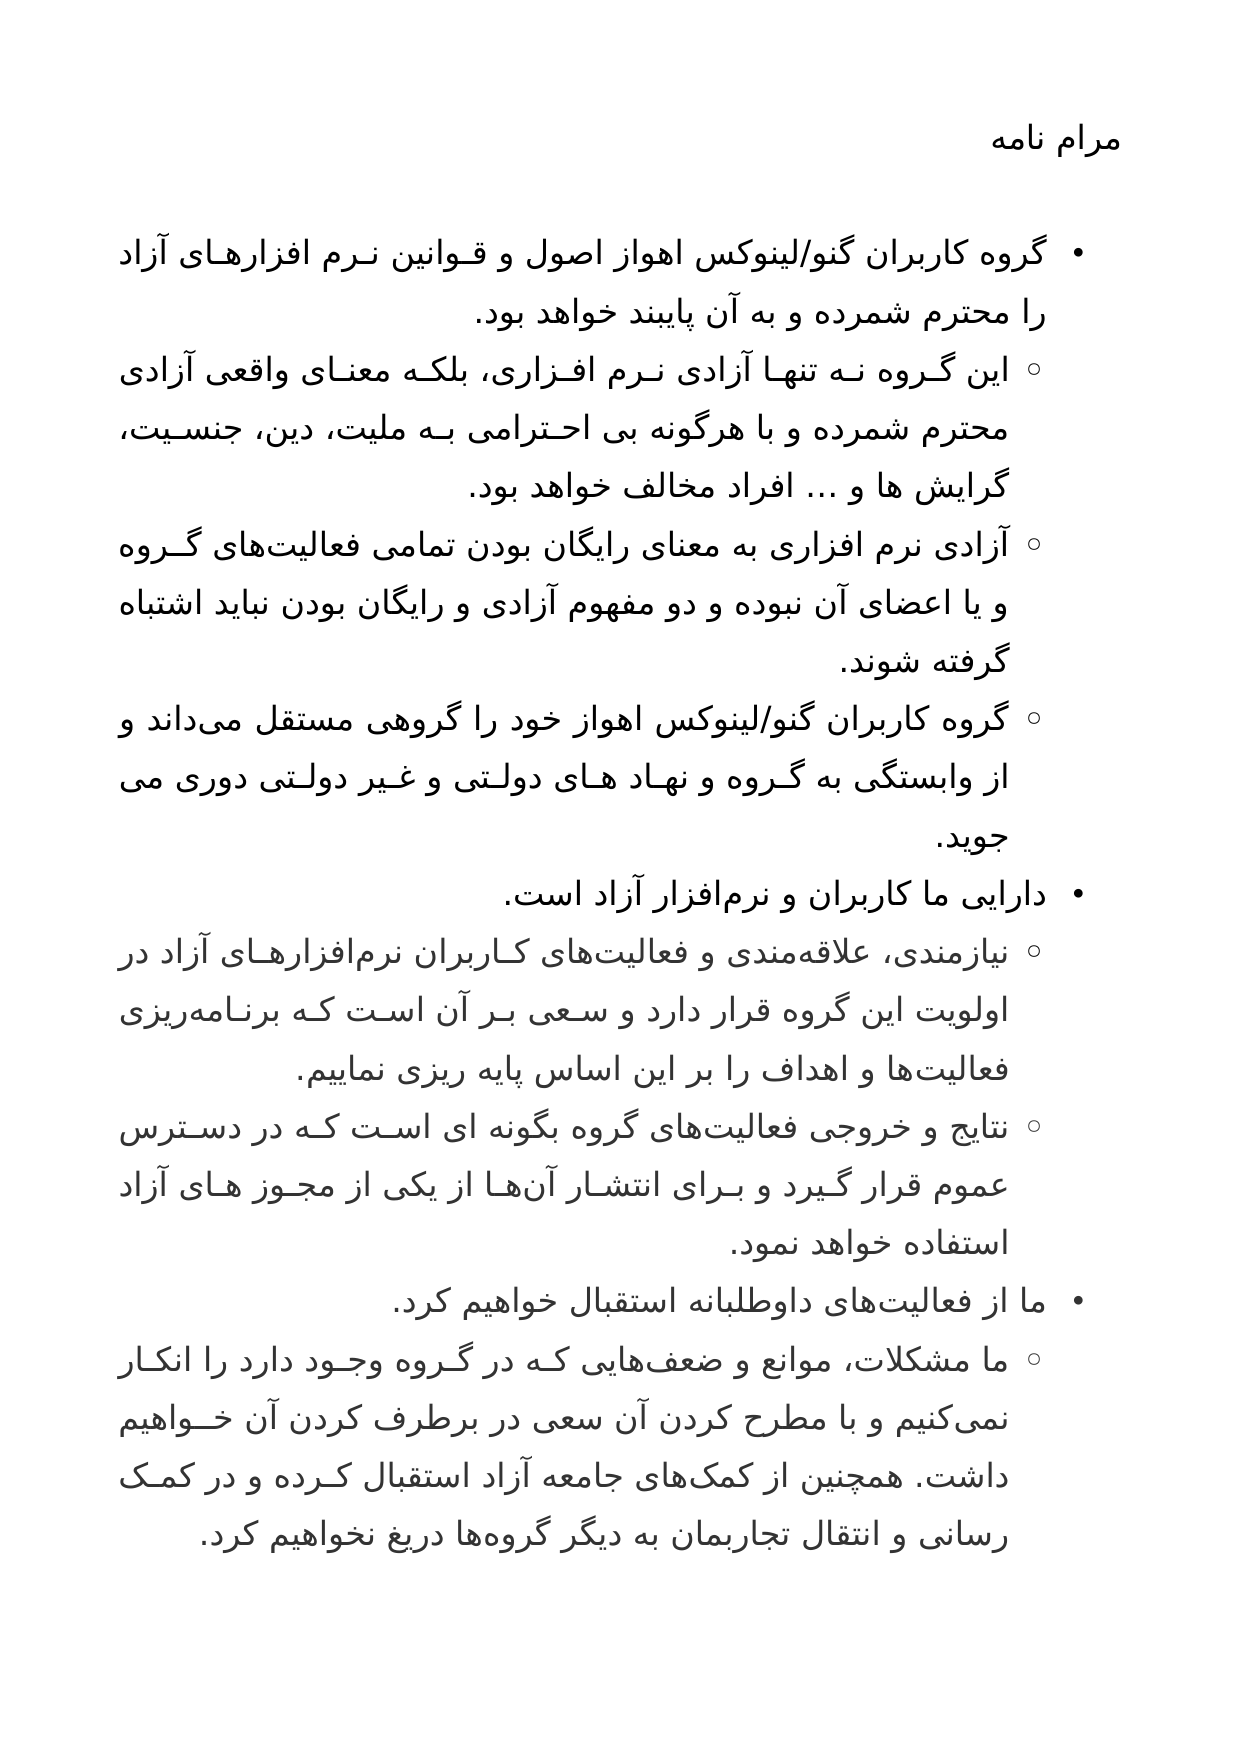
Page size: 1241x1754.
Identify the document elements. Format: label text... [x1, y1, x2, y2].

list دارایی ما کاربران و نرم‌افزار آزاد است. [118, 874, 1084, 913]
list این گروه نه تنها آزادی‌ نرم افزاری، بلکه معنای واقعی آزادی محترم شمرده و با هرگونه بی احترامی به ملیت، دین، جنسیت، گرایش ها و … افراد مخالف خواهد بود. [118, 350, 1047, 506]
list آزادی نرم افزاری به معنای رایگان بودن تمامی فعالیت‌های گروه و یا اعضای آن نبوده و دو مفهوم آزادی و رایگان بودن نباید اشتباه گرفته شوند. [118, 525, 1047, 680]
list ما مشکلات، موانع و ضعف‌هایی که در گروه وجود دارد را انکار نمی‌کنیم و با مطرح کردن آن سعی در برطرف کردن آن خواهیم داشت. همچنین از کمک‌های جامعه آزاد استقبال کرده و در کمک رسانی و انتقال تجاربمان به دیگر گروه‌ها دریغ نخواهیم کرد. [118, 1340, 1047, 1554]
list گروه کاربران گنو/لینوکس اهواز خود را گروهی مستقل می‌داند و از وابستگی به گروه و نهاد های دولتی و غیر دولتی دوری می جوید. [118, 700, 1047, 855]
list ما از فعالیت‌های داوطلبانه استقبال خواهیم کرد. [118, 1282, 1084, 1321]
list گروه کاربران گنو/لینوکس اهواز اصول و قوانین نرم افزارهای آزاد را محترم شمرده و به آن پایبند خواهد بود. [118, 234, 1084, 331]
text مرام نامه [118, 118, 1122, 157]
list نیازمندی، علاقه‌مندی‌ و فعالیت‌های کاربران نرم‌افزارهای آزاد در اولویت این گروه قرار دارد و سعی بر آن است که برنامه‌ریزی فعالیت‌ها و اهداف را بر این اساس پایه ریزی نماییم. [118, 933, 1047, 1088]
list نتایج و خروجی فعالیت‌های گروه بگونه ای است که در دسترس عموم قرار گیرد و برای انتشار آن‌ها از یکی از مجوز های آزاد استفاده خواهد نمود. [118, 1107, 1047, 1263]
